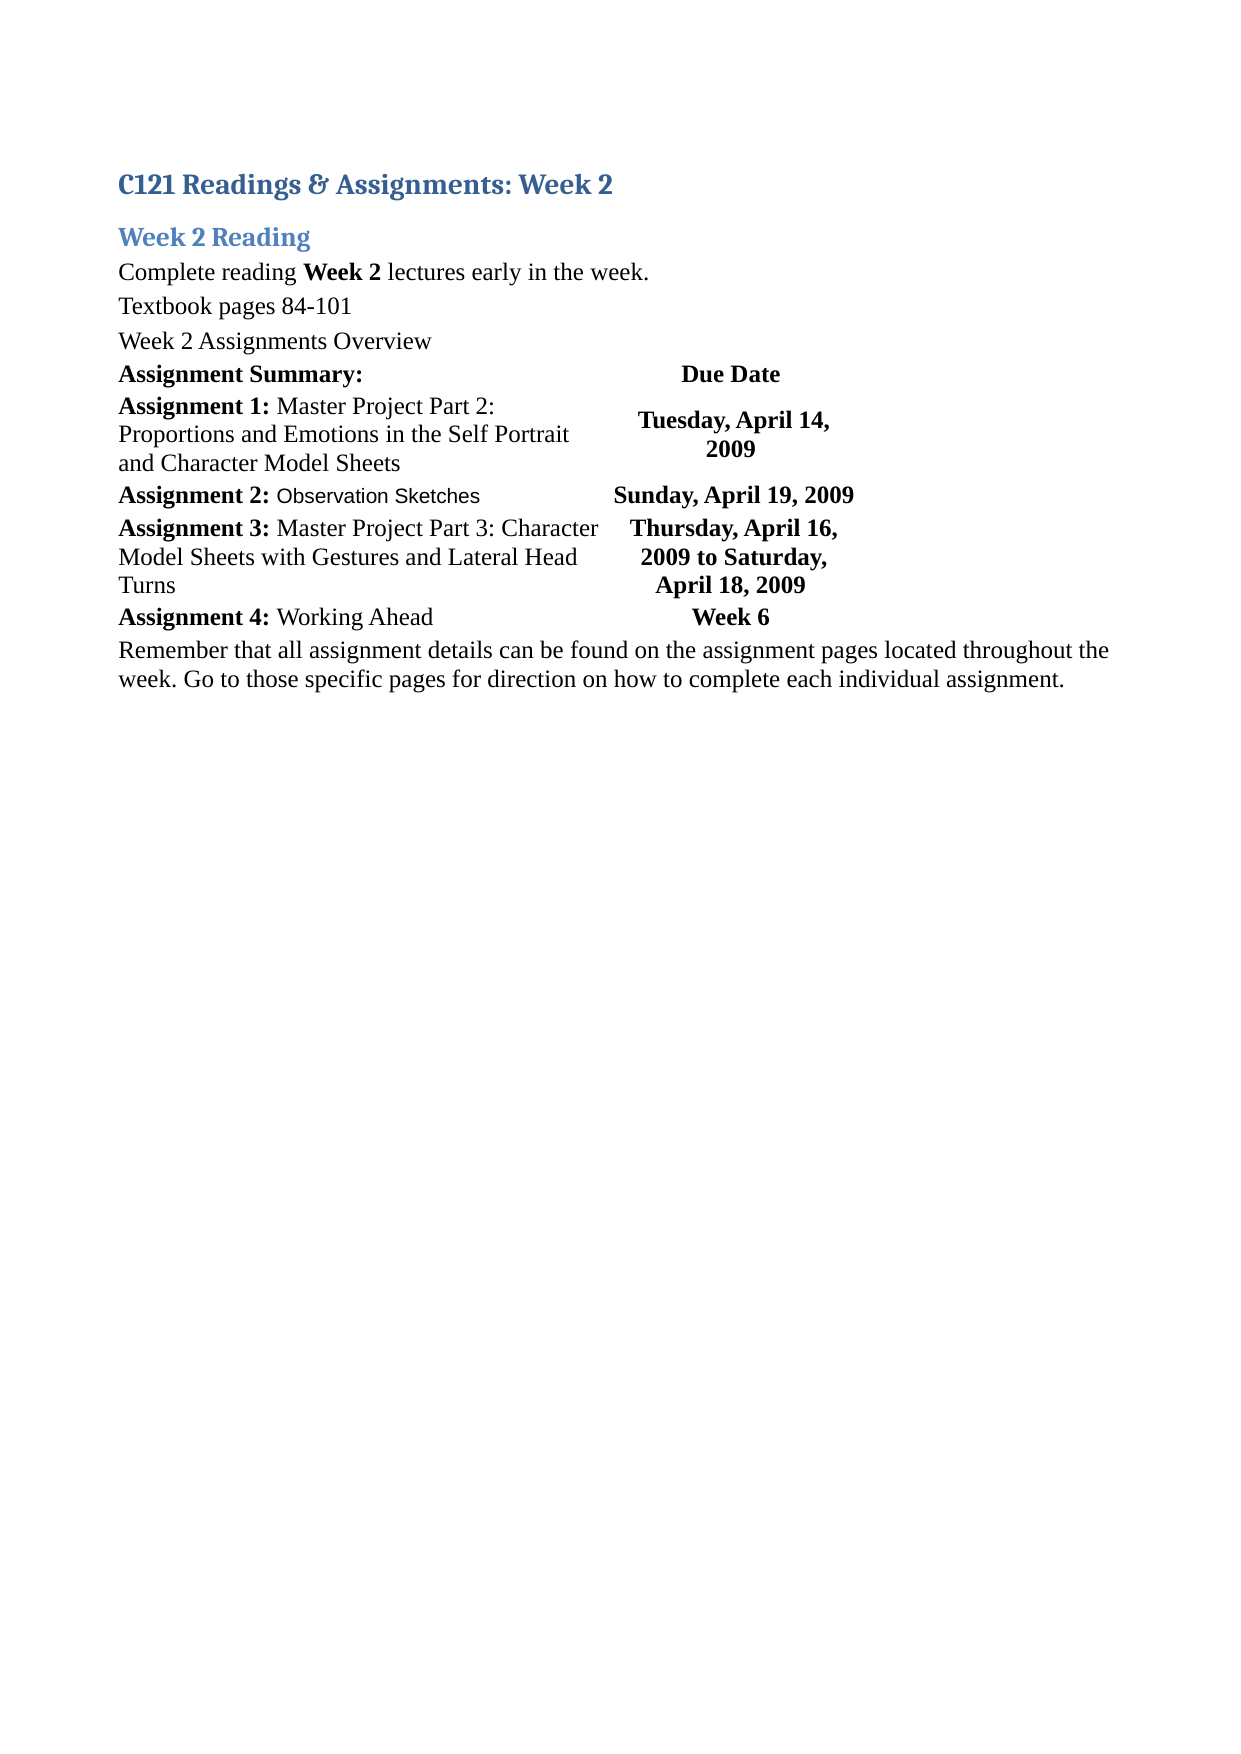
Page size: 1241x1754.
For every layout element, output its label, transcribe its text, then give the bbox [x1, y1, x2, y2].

table_header Assignment Summary: [117, 358, 610, 389]
table_cell Assignment 4: Working Ahead [117, 601, 610, 633]
table_cell Assignment 1: Master Project Part 2: Proportions and Emotions in the Self Portrait and Character Model Sheets [117, 389, 610, 479]
text Week 2 Assignments Overview [118, 326, 1122, 354]
subtitle Week 2 Reading [118, 222, 1122, 254]
table_cell Week 6 [610, 601, 857, 633]
table_cell Assignment 3: Master Project Part 3: Character Model Sheets with Gestures and Lateral Head Turns [117, 511, 610, 601]
table_cell Assignment 2: Observation Sketches [117, 479, 610, 511]
table_header Due Date [610, 358, 857, 389]
subtitle C121 Readings & Assignments: Week 2 [118, 168, 1122, 202]
table_cell Sunday, April 19, 2009 [610, 479, 857, 511]
table_cell Tuesday, April 14, 2009 [610, 389, 857, 479]
text Textbook pages 84-101 [118, 291, 1122, 320]
text Remember that all assignment details can be found on the assignment pages located throughout the week. Go to those specific pages for direction on how to complete each individual assignment. [118, 636, 1122, 693]
table_cell Thursday, April 16, 2009 to Saturday, April 18, 2009 [610, 511, 857, 601]
text Complete reading Week 2 lectures early in the week. [118, 257, 1122, 285]
